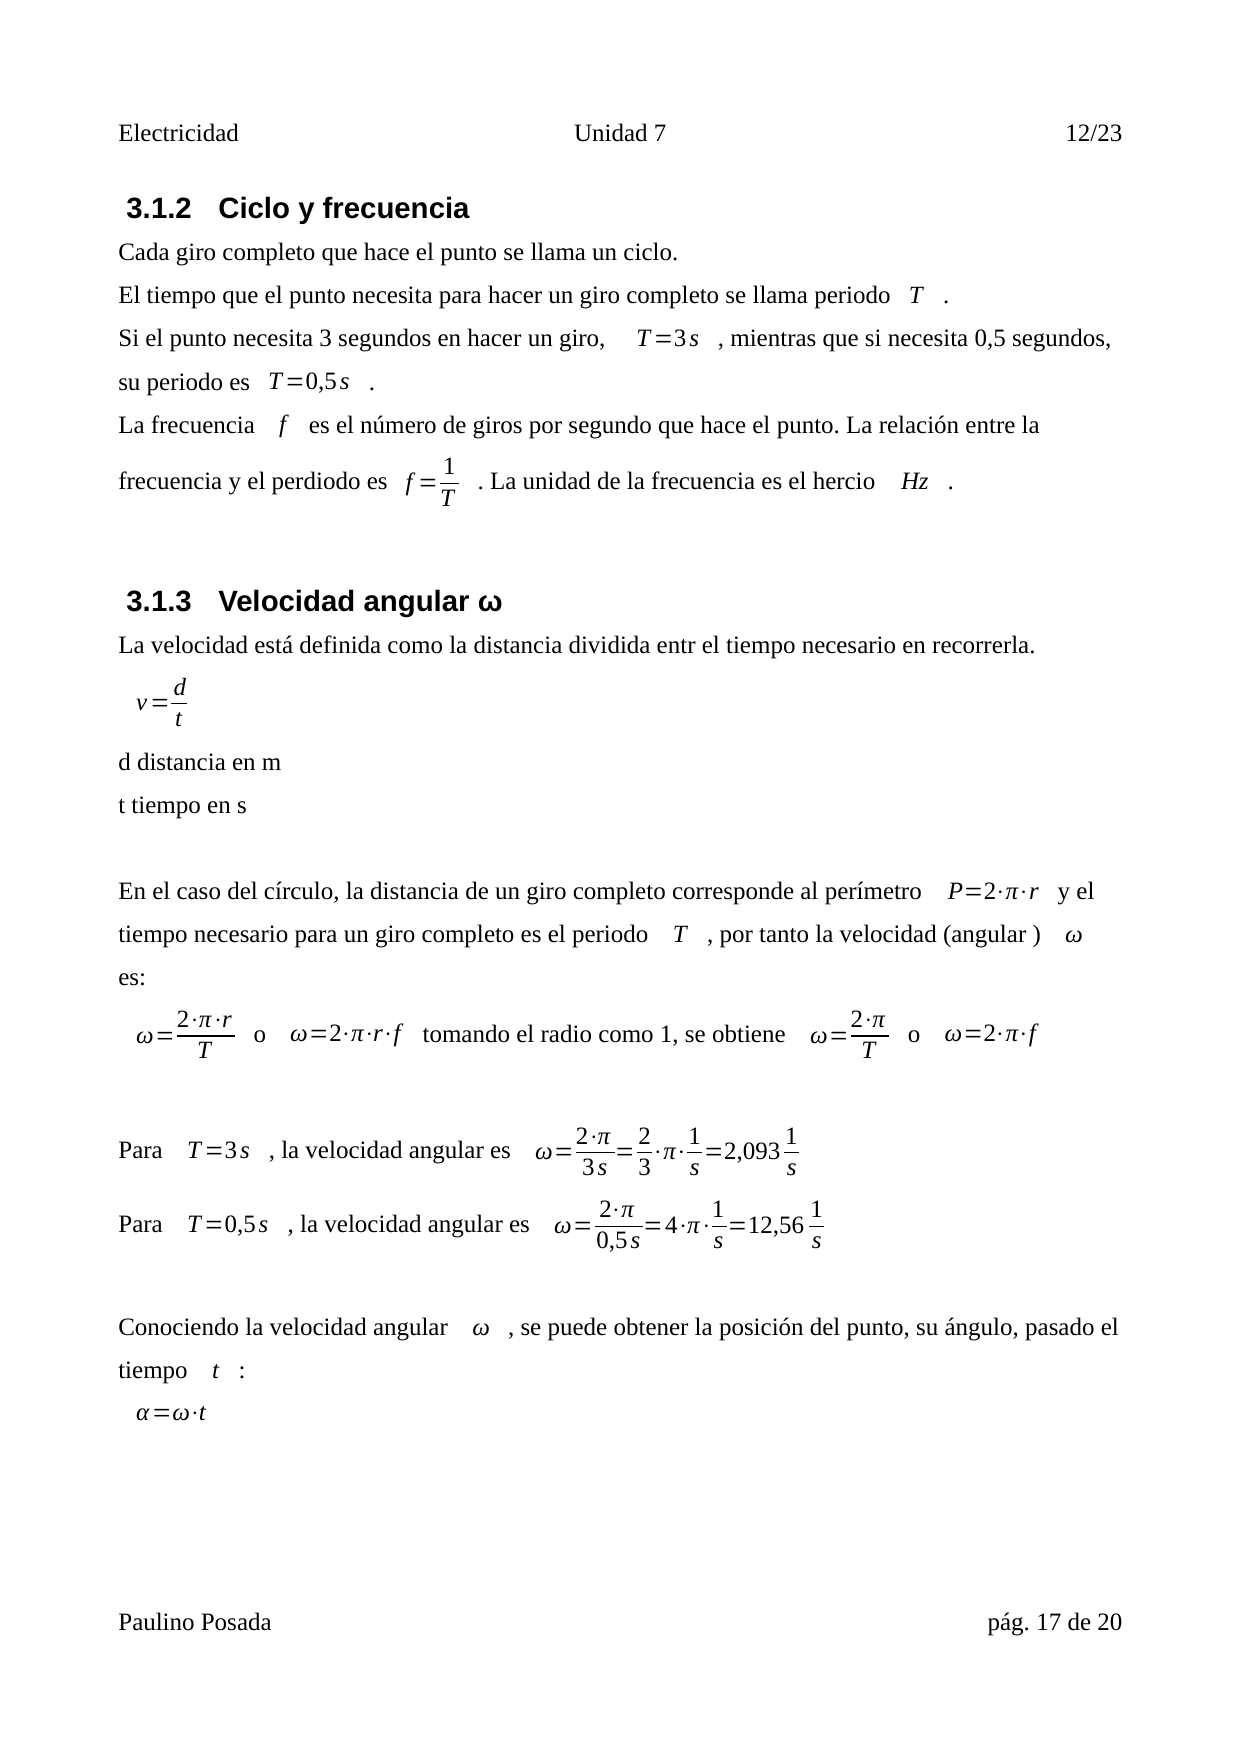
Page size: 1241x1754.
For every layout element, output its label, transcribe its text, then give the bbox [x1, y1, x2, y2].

text Conociendo la velocidad angular , se puede obtener la posición del punto, su ángulo, pasado el tiempo : [118, 1312, 1122, 1384]
text La velocidad está definida como la distancia dividida entr el tiempo necesario en recorrerla. [118, 630, 1122, 659]
subtitle Velocidad angular ω [118, 584, 1122, 618]
text o tomando el radio como 1, se obtiene o [118, 1006, 1122, 1065]
text Si el punto necesita 3 segundos en hacer un giro, , mientras que si necesita 0,5 segundos, su periodo es. [118, 323, 1122, 395]
text d distancia en m [118, 747, 1122, 776]
subtitle Ciclo y frecuencia [118, 191, 1122, 225]
text Para , la velocidad angular es [118, 1122, 1122, 1181]
text La frecuencia es el número de giros por segundo que hace el punto. La relación entre la frecuencia y el perdiodo es. La unidad de la frecuencia es el hercio . [118, 410, 1122, 512]
text En el caso del círculo, la distancia de un giro completo corresponde al perímetro y el tiempo necesario para un giro completo es el periodo , por tanto la velocidad (angular ) es: [118, 876, 1122, 991]
text Para , la velocidad angular es [118, 1196, 1122, 1255]
text t tiempo en s [118, 790, 1122, 819]
text Cada giro completo que hace el punto se llama un ciclo. [118, 237, 1122, 266]
text El tiempo que el punto necesita para hacer un giro completo se llama periodo. [118, 280, 1122, 309]
